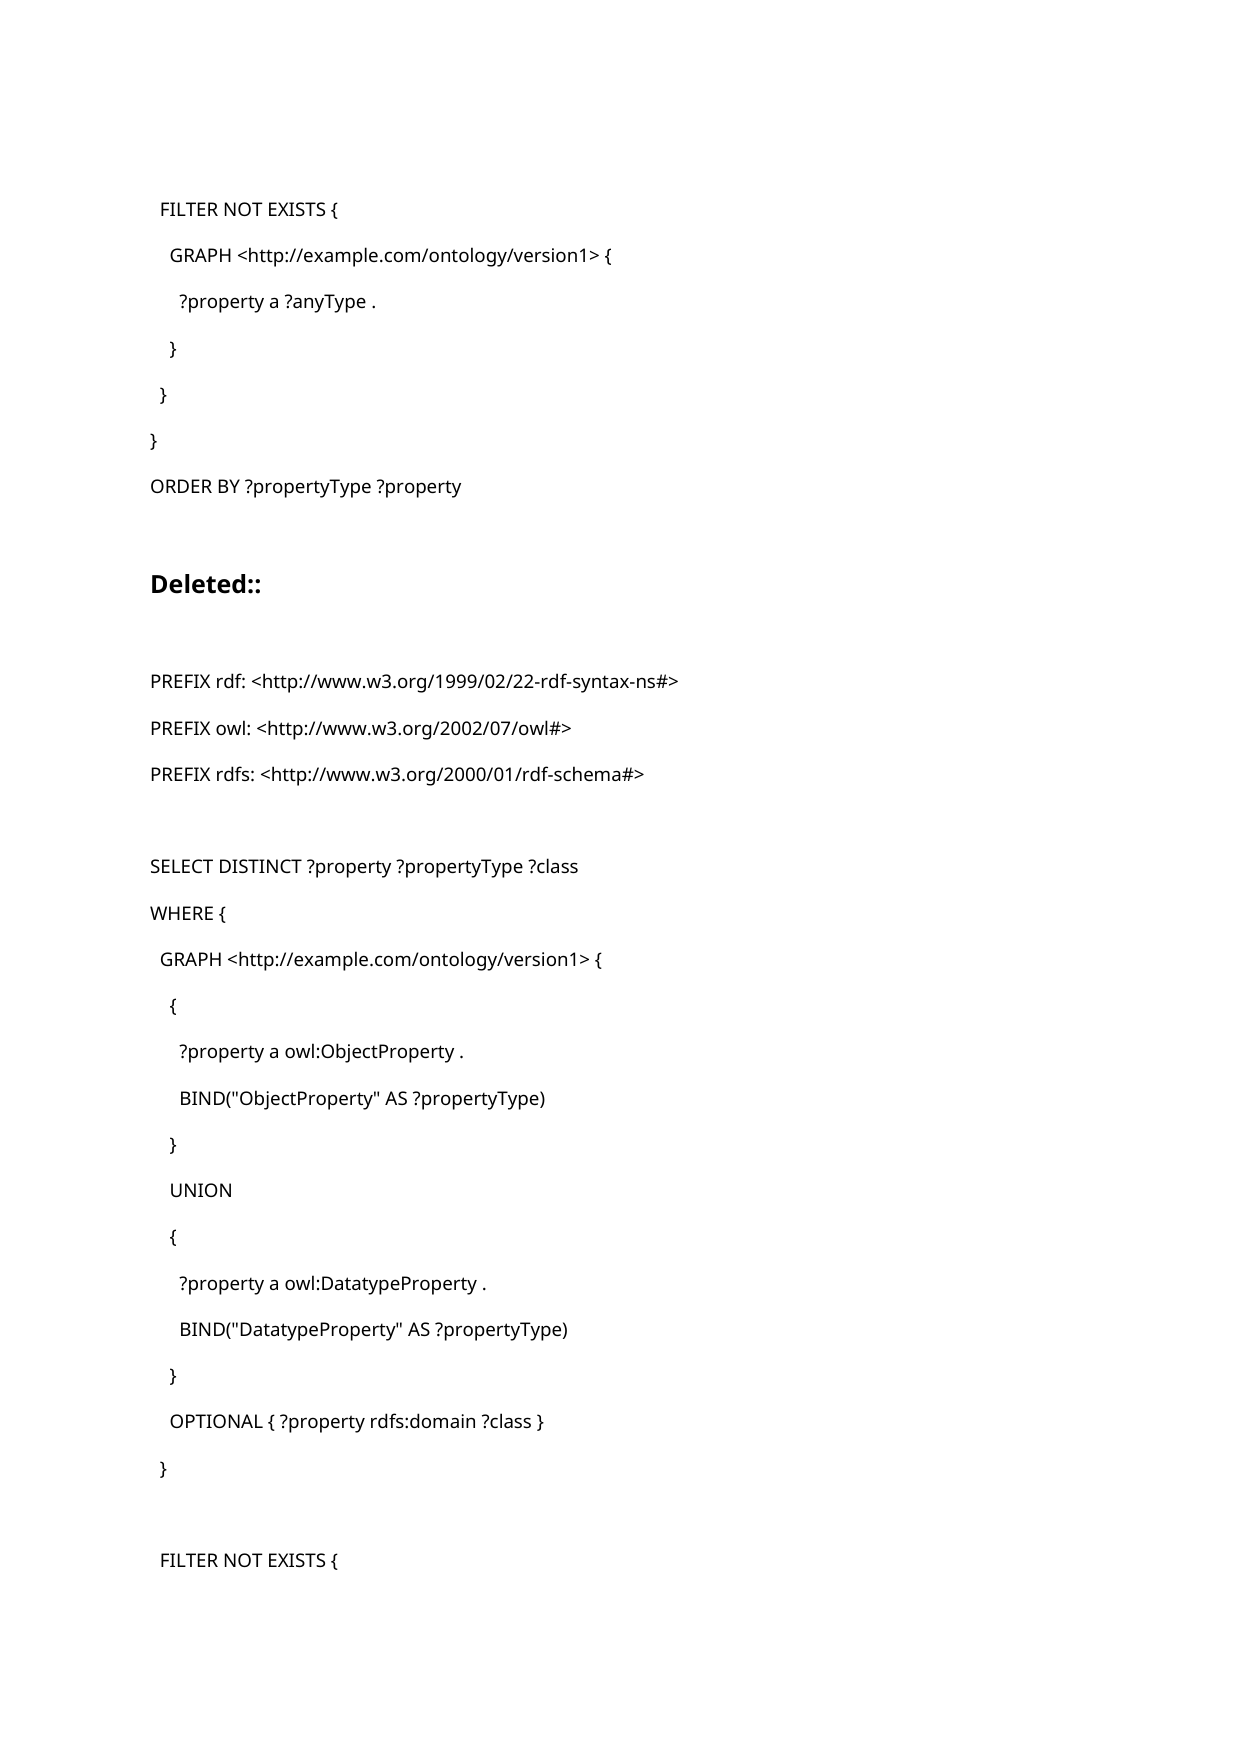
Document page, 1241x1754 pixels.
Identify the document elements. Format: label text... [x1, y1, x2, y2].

text { [150, 1224, 1090, 1249]
text ?property a owl:ObjectProperty . [150, 1039, 1090, 1064]
text ?property a ?anyType . [150, 289, 1090, 314]
text WHERE { [150, 900, 1090, 925]
text OPTIONAL { ?property rdfs:domain ?class } [150, 1409, 1090, 1434]
text FILTER NOT EXISTS { [150, 196, 1090, 222]
text } [150, 427, 1090, 453]
text } [150, 381, 1090, 407]
text } [150, 1362, 1090, 1388]
text ?property a owl:DatatypeProperty . [150, 1270, 1090, 1295]
text BIND("ObjectProperty" AS ?propertyType) [150, 1085, 1090, 1110]
text } [150, 335, 1090, 361]
text PREFIX rdfs: <http://www.w3.org/2000/01/rdf-schema#> [150, 761, 1090, 787]
text PREFIX rdf: <http://www.w3.org/1999/02/22-rdf-syntax-ns#> [150, 669, 1090, 694]
text Deleted:: [150, 566, 1090, 600]
text GRAPH <http://example.com/ontology/version1> { [150, 242, 1090, 268]
text } [150, 1131, 1090, 1157]
text BIND("DatatypeProperty" AS ?propertyType) [150, 1316, 1090, 1342]
text FILTER NOT EXISTS { [150, 1547, 1090, 1573]
text ORDER BY ?propertyType ?property [150, 474, 1090, 499]
text GRAPH <http://example.com/ontology/version1> { [150, 946, 1090, 972]
text SELECT DISTINCT ?property ?propertyType ?class [150, 854, 1090, 879]
text PREFIX owl: <http://www.w3.org/2002/07/owl#> [150, 715, 1090, 740]
text { [150, 992, 1090, 1018]
text UNION [150, 1177, 1090, 1203]
text } [150, 1455, 1090, 1480]
